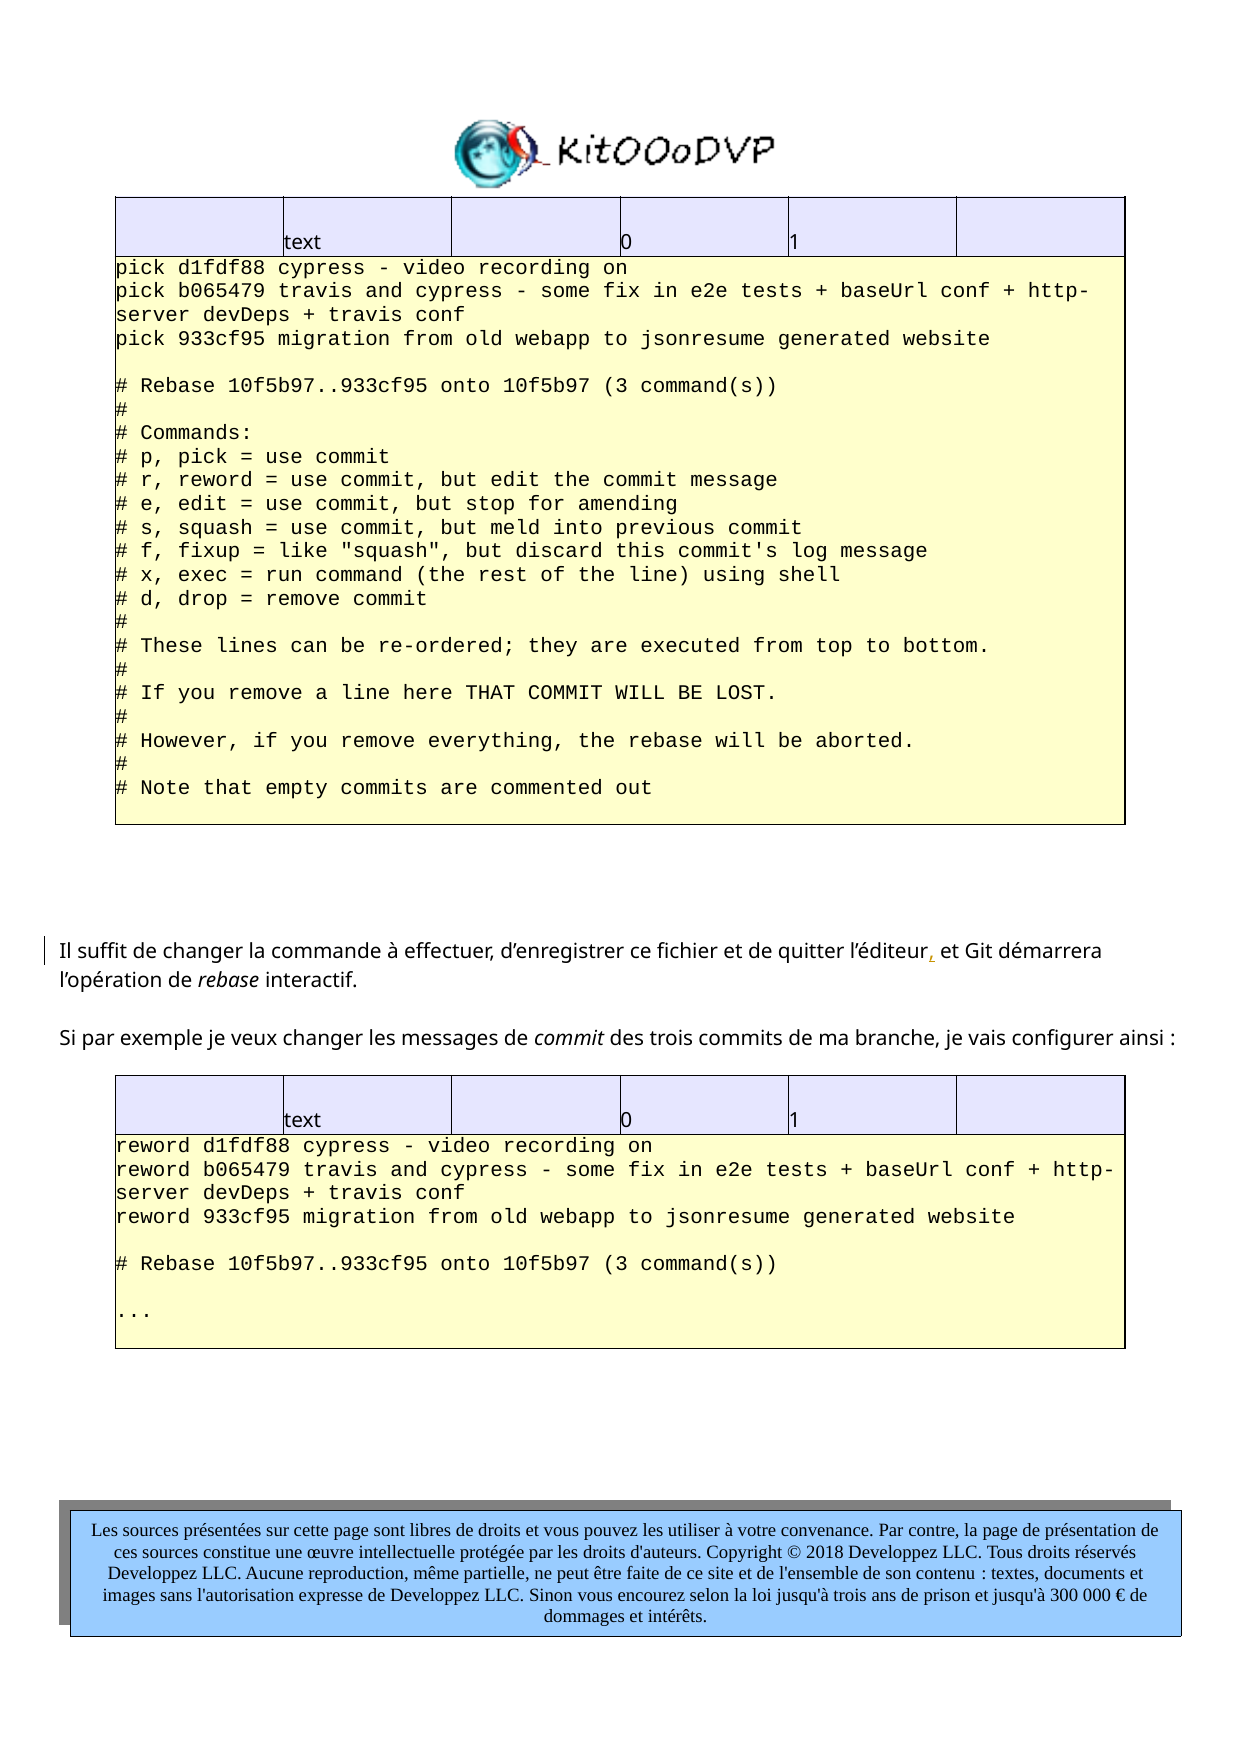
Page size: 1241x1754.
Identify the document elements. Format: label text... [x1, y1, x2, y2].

table_header 1 [789, 1076, 956, 1134]
table_header 0 [621, 198, 788, 256]
table_header [957, 198, 1124, 256]
table_header [957, 1076, 1124, 1134]
table_header 0 [621, 1076, 788, 1134]
picture [453, 118, 781, 191]
table_header text [284, 1076, 451, 1134]
table_header [452, 1076, 620, 1134]
table_header 1 [789, 198, 956, 256]
table_header [116, 1076, 283, 1134]
table_header text [284, 198, 451, 256]
text Il suffit de changer la commande à effectuer, d’enregistrer ce fichier et de quitter l’éditeur, et Git démarrera l’opération de rebase interactif. [59, 936, 1181, 993]
table_header [116, 198, 283, 256]
text Si par exemple je veux changer les messages de commit des trois commits de ma branche, je vais configurer ainsi : [59, 1023, 1181, 1051]
table_header [452, 198, 620, 256]
